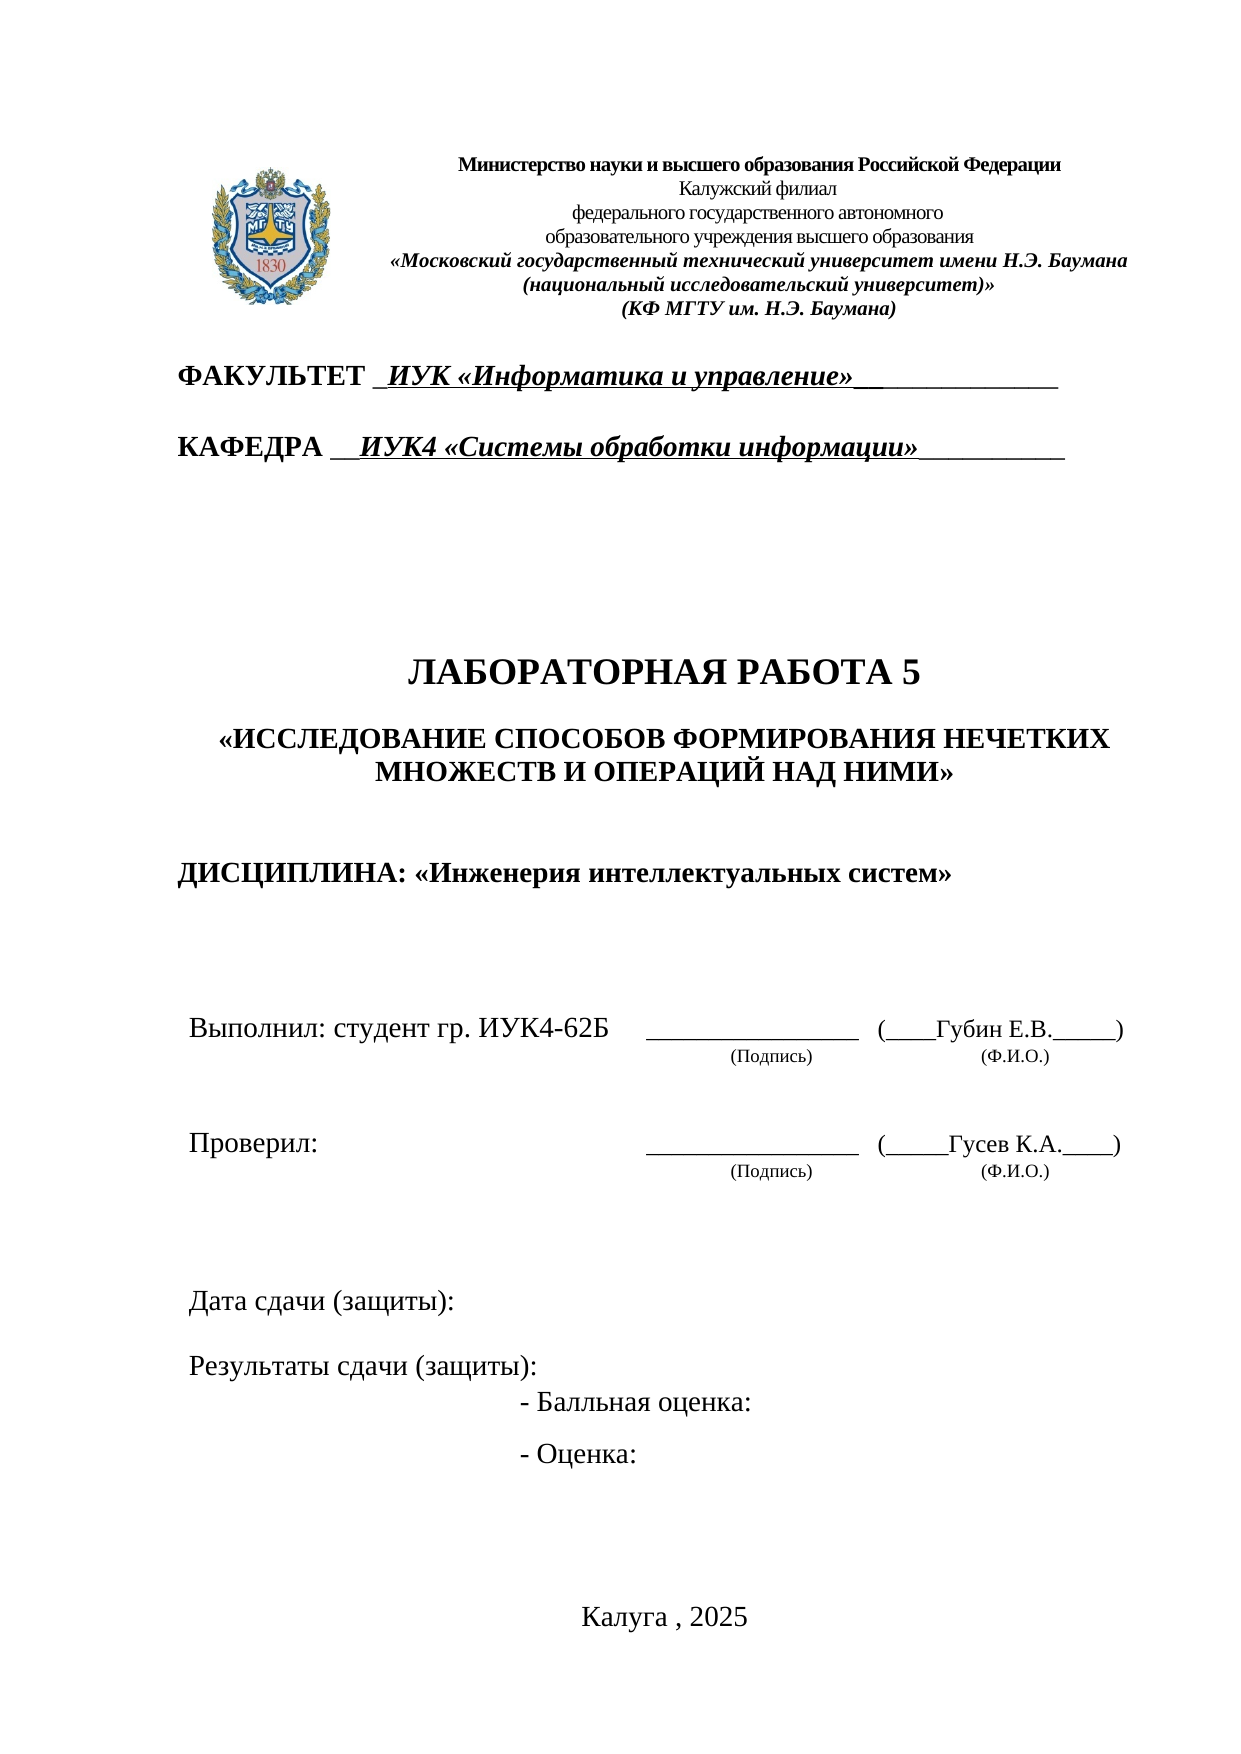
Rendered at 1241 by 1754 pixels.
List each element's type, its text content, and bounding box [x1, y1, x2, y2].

text ДИСЦИПЛИНА: «Инженерия интеллектуальных систем» [177, 855, 1152, 889]
text «ИССЛЕДОВАНИЕ СПОСОБОВ ФОРМИРОВАНИЯ НЕЧЕТКИХ [177, 721, 1152, 754]
text ЛАБОРАТОРНАЯ РАБОТА 5 [177, 649, 1152, 692]
table_header Выполнил: студент гр. ИУК4-62Б [177, 989, 635, 1104]
text Калуга , 2025 [177, 1599, 1152, 1632]
table_cell Дата сдачи (защиты): Результаты сдачи (защиты): [177, 1219, 1174, 1384]
picture [211, 167, 331, 305]
table_cell _________________ (_____Гусев К.А.____) (Подпись) (Ф.И.О.) [635, 1104, 1174, 1218]
text МНОЖЕСТВ И ОПЕРАЦИЙ НАД НИМИ» [177, 754, 1152, 788]
text КАФЕДРА __ИУК4 «Системы обработки информации»__________ [177, 429, 1152, 462]
text ФАКУЛЬТЕТ _ИУК «Информатика и управление»______________ [177, 358, 1152, 391]
table_header [189, 152, 354, 320]
table_header _________________ (____Губин Е.В._____) (Подпись) (Ф.И.О.) [635, 989, 1174, 1104]
table_cell - Балльная оценка: - Оценка: [508, 1384, 1174, 1498]
table_cell [177, 1384, 508, 1498]
table_header Министерство науки и высшего образования Российской Федерации Калужский филиал федерального государственного автономного образовательного учреждения высшего образования «Московский государственный технический университет имени Н.Э. Баумана (национальный исследовательский университет)» (КФ МГТУ им. Н.Э. Баумана) [354, 152, 1166, 320]
table_cell Проверил: [177, 1104, 635, 1218]
